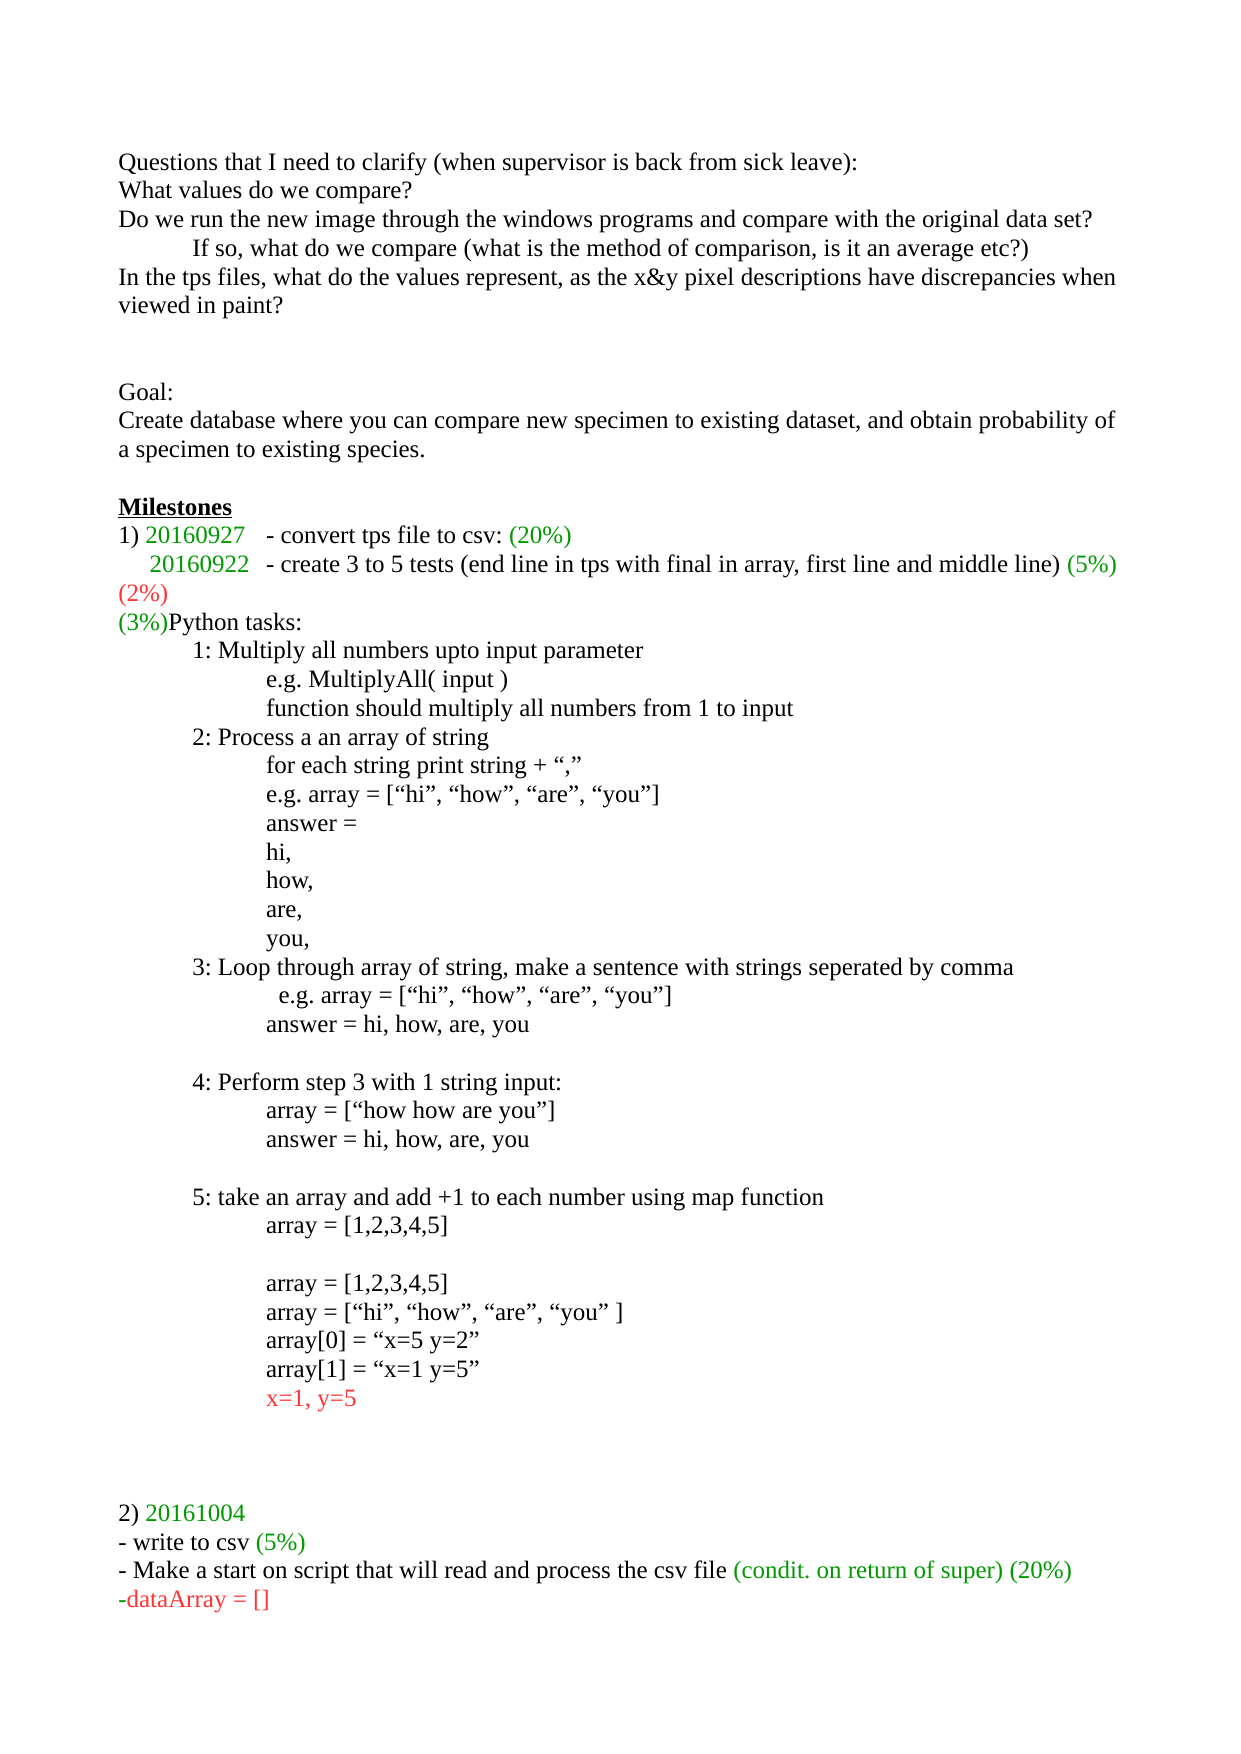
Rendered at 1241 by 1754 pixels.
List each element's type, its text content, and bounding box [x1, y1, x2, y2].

text - write to csv (5%) [118, 1527, 1122, 1556]
text answer = [118, 808, 1122, 837]
text 2: Process a an array of string [118, 722, 1122, 751]
text Questions that I need to clarify (when supervisor is back from sick leave): [118, 147, 1122, 176]
text array = [1,2,3,4,5] [118, 1268, 1122, 1297]
text Create database where you can compare new specimen to existing dataset, and obtain probability of a specimen to existing species. [118, 406, 1122, 463]
text array[0] = “x=5 y=2” [118, 1326, 1122, 1354]
text -dataArray = [] [118, 1584, 1122, 1613]
text function should multiply all numbers from 1 to input [118, 693, 1122, 722]
text - Make a start on script that will read and process the csv file (condit. on return of super) (20%) [118, 1556, 1122, 1584]
text for each string print string + “,” [118, 751, 1122, 779]
text x=1, y=5 [118, 1383, 1122, 1412]
text are, [118, 894, 1122, 923]
text In the tps files, what do the values represent, as the x&y pixel descriptions have discrepancies when viewed in paint? [118, 262, 1122, 319]
text 2) 20161004 [118, 1498, 1122, 1527]
text 20160922 - create 3 to 5 tests (end line in tps with final in array, first line and middle line) (5%) (2%) [118, 549, 1122, 607]
text What values do we compare? [118, 176, 1122, 204]
text you, [118, 923, 1122, 952]
text Goal: [118, 377, 1122, 406]
text e.g. array = [“hi”, “how”, “are”, “you”] [118, 981, 1122, 1009]
text If so, what do we compare (what is the method of comparison, is it an average etc?) [118, 233, 1122, 262]
text e.g. array = [“hi”, “how”, “are”, “you”] [118, 779, 1122, 808]
text Do we run the new image through the windows programs and compare with the original data set? [118, 204, 1122, 233]
text 4: Perform step 3 with 1 string input: [118, 1067, 1122, 1096]
text answer = hi, how, are, you [118, 1124, 1122, 1153]
text 1) 20160927 - convert tps file to csv: (20%) [118, 521, 1122, 549]
text array = [“how how are you”] [118, 1096, 1122, 1124]
text (3%)Python tasks: [118, 607, 1122, 636]
text e.g. MultiplyAll( input ) [118, 664, 1122, 693]
text Milestones [118, 492, 1122, 521]
text hi, [118, 837, 1122, 866]
text array = [“hi”, “how”, “are”, “you” ] [118, 1297, 1122, 1326]
text 1: Multiply all numbers upto input parameter [118, 636, 1122, 664]
text array[1] = “x=1 y=5” [118, 1354, 1122, 1383]
text how, [118, 866, 1122, 894]
text array = [1,2,3,4,5] [118, 1211, 1122, 1239]
text answer = hi, how, are, you [118, 1009, 1122, 1038]
text 3: Loop through array of string, make a sentence with strings seperated by comma [118, 952, 1122, 981]
text 5: take an array and add +1 to each number using map function [118, 1182, 1122, 1211]
